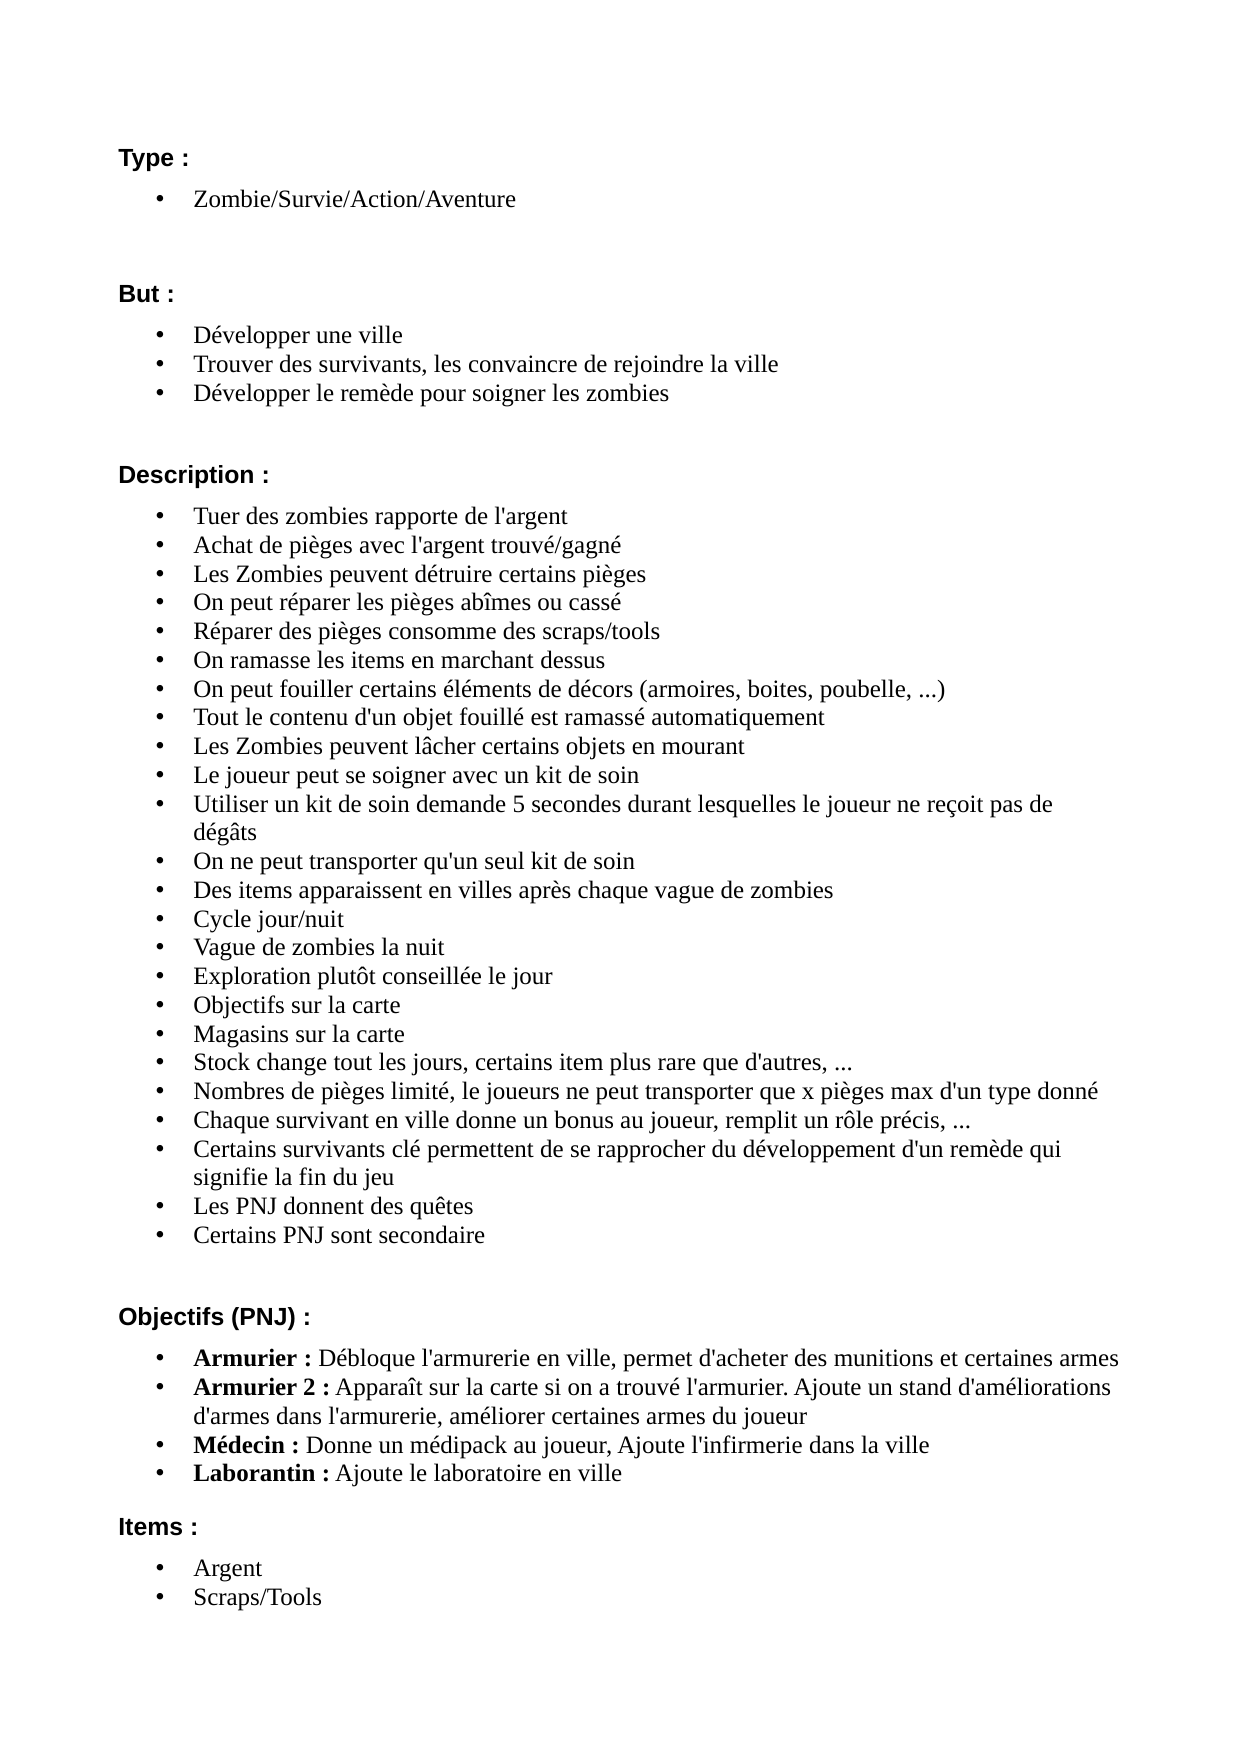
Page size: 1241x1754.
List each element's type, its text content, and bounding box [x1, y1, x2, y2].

list On peut fouiller certains éléments de décors (armoires, boites, poubelle, ...) [156, 674, 1122, 702]
list On ramasse les items en marchant dessus [156, 645, 1122, 674]
list On ne peut transporter qu'un seul kit de soin [156, 846, 1122, 875]
list Achat de pièges avec l'argent trouvé/gagné [156, 530, 1122, 559]
list Les Zombies peuvent lâcher certains objets en mourant [156, 731, 1122, 760]
list Chaque survivant en ville donne un bonus au joueur, remplit un rôle précis, ... [156, 1105, 1122, 1134]
subtitle Objectifs (PNJ) : [118, 1302, 1122, 1331]
list Objectifs sur la carte [156, 990, 1122, 1019]
list Laborantin : Ajoute le laboratoire en ville [156, 1458, 1122, 1487]
list Vague de zombies la nuit [156, 932, 1122, 961]
list Certains survivants clé permettent de se rapprocher du développement d'un remède qui signifie la fin du jeu [156, 1134, 1122, 1191]
subtitle Type : [118, 143, 1122, 172]
list Argent [156, 1553, 1122, 1582]
list Des items apparaissent en villes après chaque vague de zombies [156, 875, 1122, 904]
list Magasins sur la carte [156, 1019, 1122, 1047]
subtitle But : [118, 279, 1122, 308]
list Tuer des zombies rapporte de l'argent [156, 501, 1122, 530]
list Armurier 2 : Apparaît sur la carte si on a trouvé l'armurier. Ajoute un stand d'améliorations d'armes dans l'armurerie, améliorer certaines armes du joueur [156, 1372, 1122, 1430]
list Les PNJ donnent des quêtes [156, 1191, 1122, 1220]
list Trouver des survivants, les convaincre de rejoindre la ville [156, 349, 1122, 378]
list Certains PNJ sont secondaire [156, 1220, 1122, 1249]
list Zombie/Survie/Action/Aventure [156, 184, 1122, 213]
list Le joueur peut se soigner avec un kit de soin [156, 760, 1122, 789]
list Exploration plutôt conseillée le jour [156, 961, 1122, 990]
list Stock change tout les jours, certains item plus rare que d'autres, ... [156, 1047, 1122, 1076]
list Scraps/Tools [156, 1582, 1122, 1611]
list Développer une ville [156, 320, 1122, 349]
list On peut réparer les pièges abîmes ou cassé [156, 587, 1122, 616]
list Utiliser un kit de soin demande 5 secondes durant lesquelles le joueur ne reçoit pas de dégâts [156, 789, 1122, 846]
list Réparer des pièges consomme des scraps/tools [156, 616, 1122, 645]
list Les Zombies peuvent détruire certains pièges [156, 559, 1122, 587]
list Médecin : Donne un médipack au joueur, Ajoute l'infirmerie dans la ville [156, 1430, 1122, 1458]
list Développer le remède pour soigner les zombies [156, 378, 1122, 406]
subtitle Description : [118, 460, 1122, 489]
list Armurier : Débloque l'armurerie en ville, permet d'acheter des munitions et certaines armes [156, 1343, 1122, 1372]
list Nombres de pièges limité, le joueurs ne peut transporter que x pièges max d'un type donné [156, 1076, 1122, 1105]
subtitle Items : [118, 1512, 1122, 1541]
list Cycle jour/nuit [156, 904, 1122, 932]
list Tout le contenu d'un objet fouillé est ramassé automatiquement [156, 702, 1122, 731]
